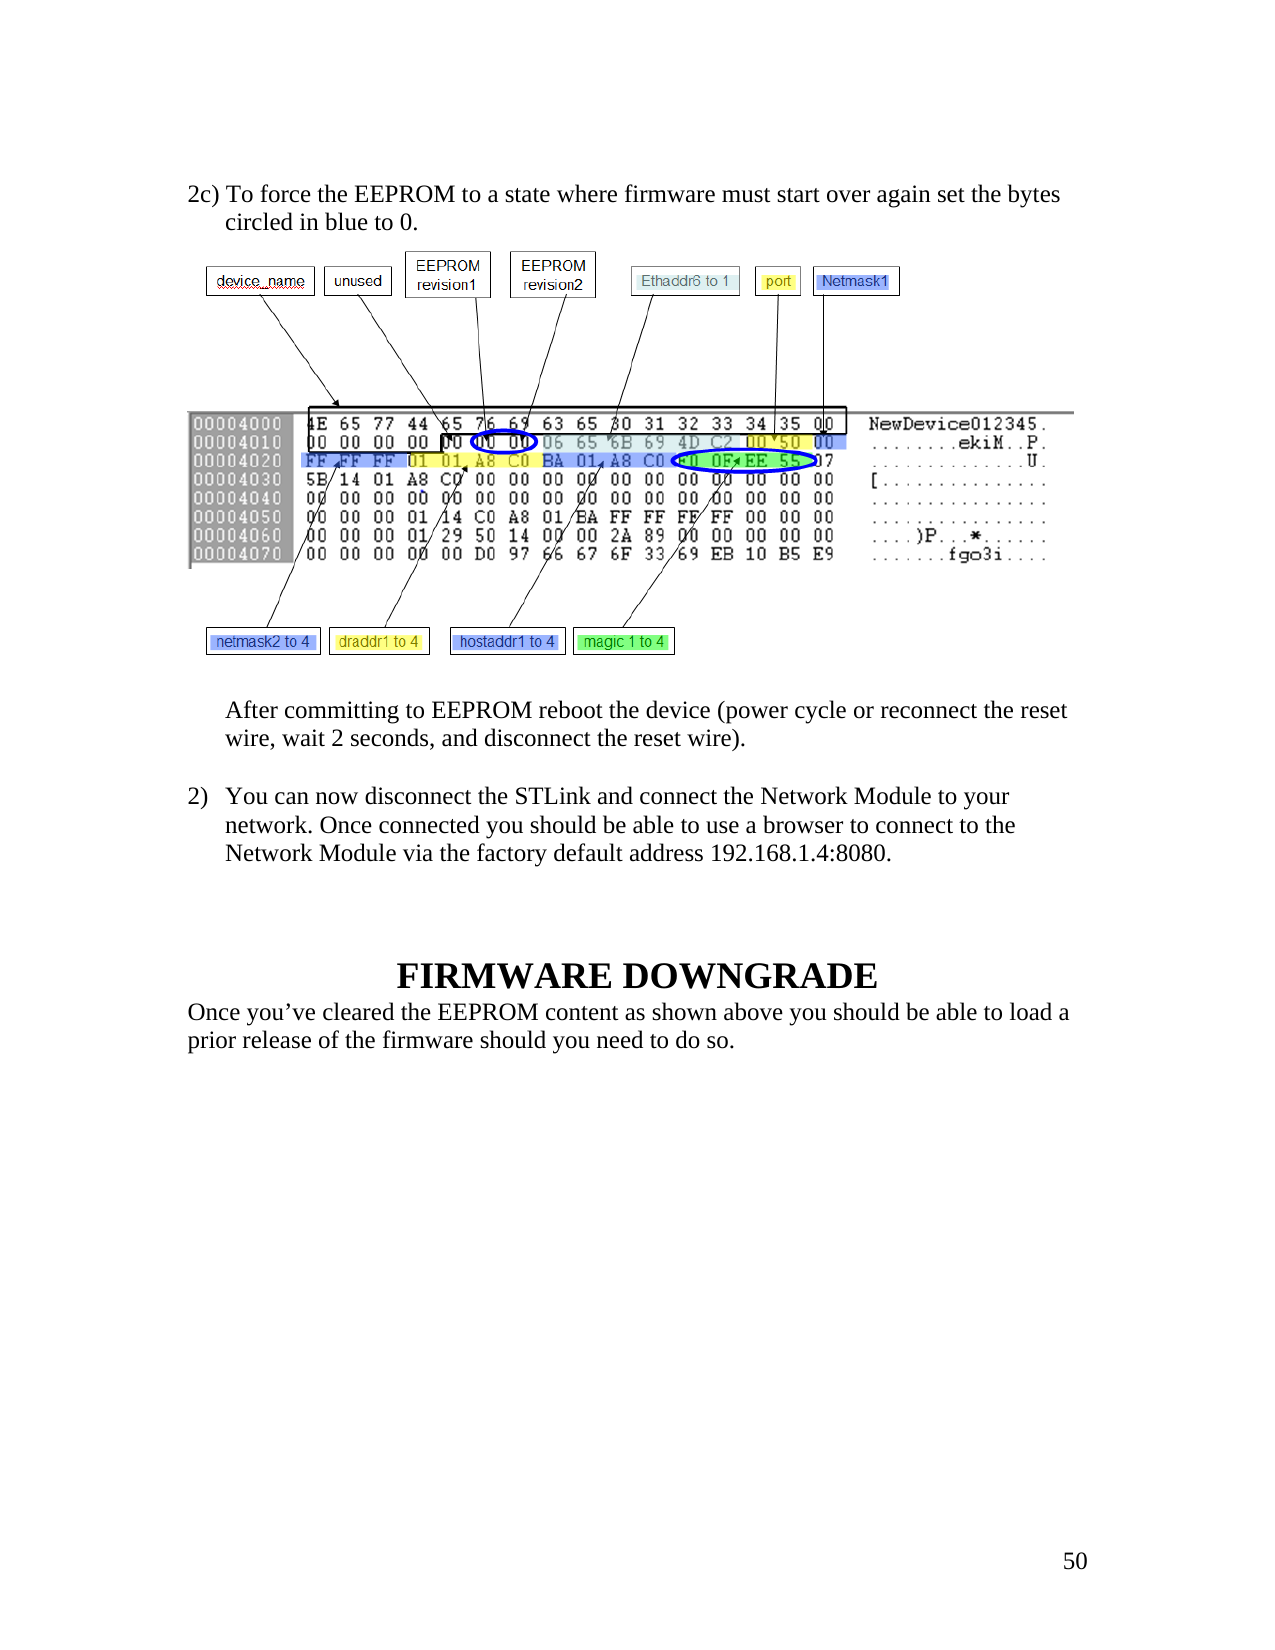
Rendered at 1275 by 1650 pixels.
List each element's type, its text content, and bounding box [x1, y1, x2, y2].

text FIRMWARE DOWNGRADE [187, 953, 1087, 997]
list You can now disconnect the STLink and connect the Network Module to your network. Once connected you should be able to use a browser to connect to the Network Module via the factory default address 192.168.1.4:8080. [187, 781, 1087, 867]
text 2c) To force the EEPROM to a state where firmware must start over again set the bytes circled in blue to 0. [187, 179, 1087, 236]
text Once you’ve cleared the EEPROM content as shown above you should be able to load a prior release of the firmware should you need to do so. [187, 997, 1087, 1054]
picture [187, 236, 1077, 666]
text After committing to EEPROM reboot the device (power cycle or reconnect the reset wire, wait 2 seconds, and disconnect the reset wire). [225, 695, 1087, 752]
